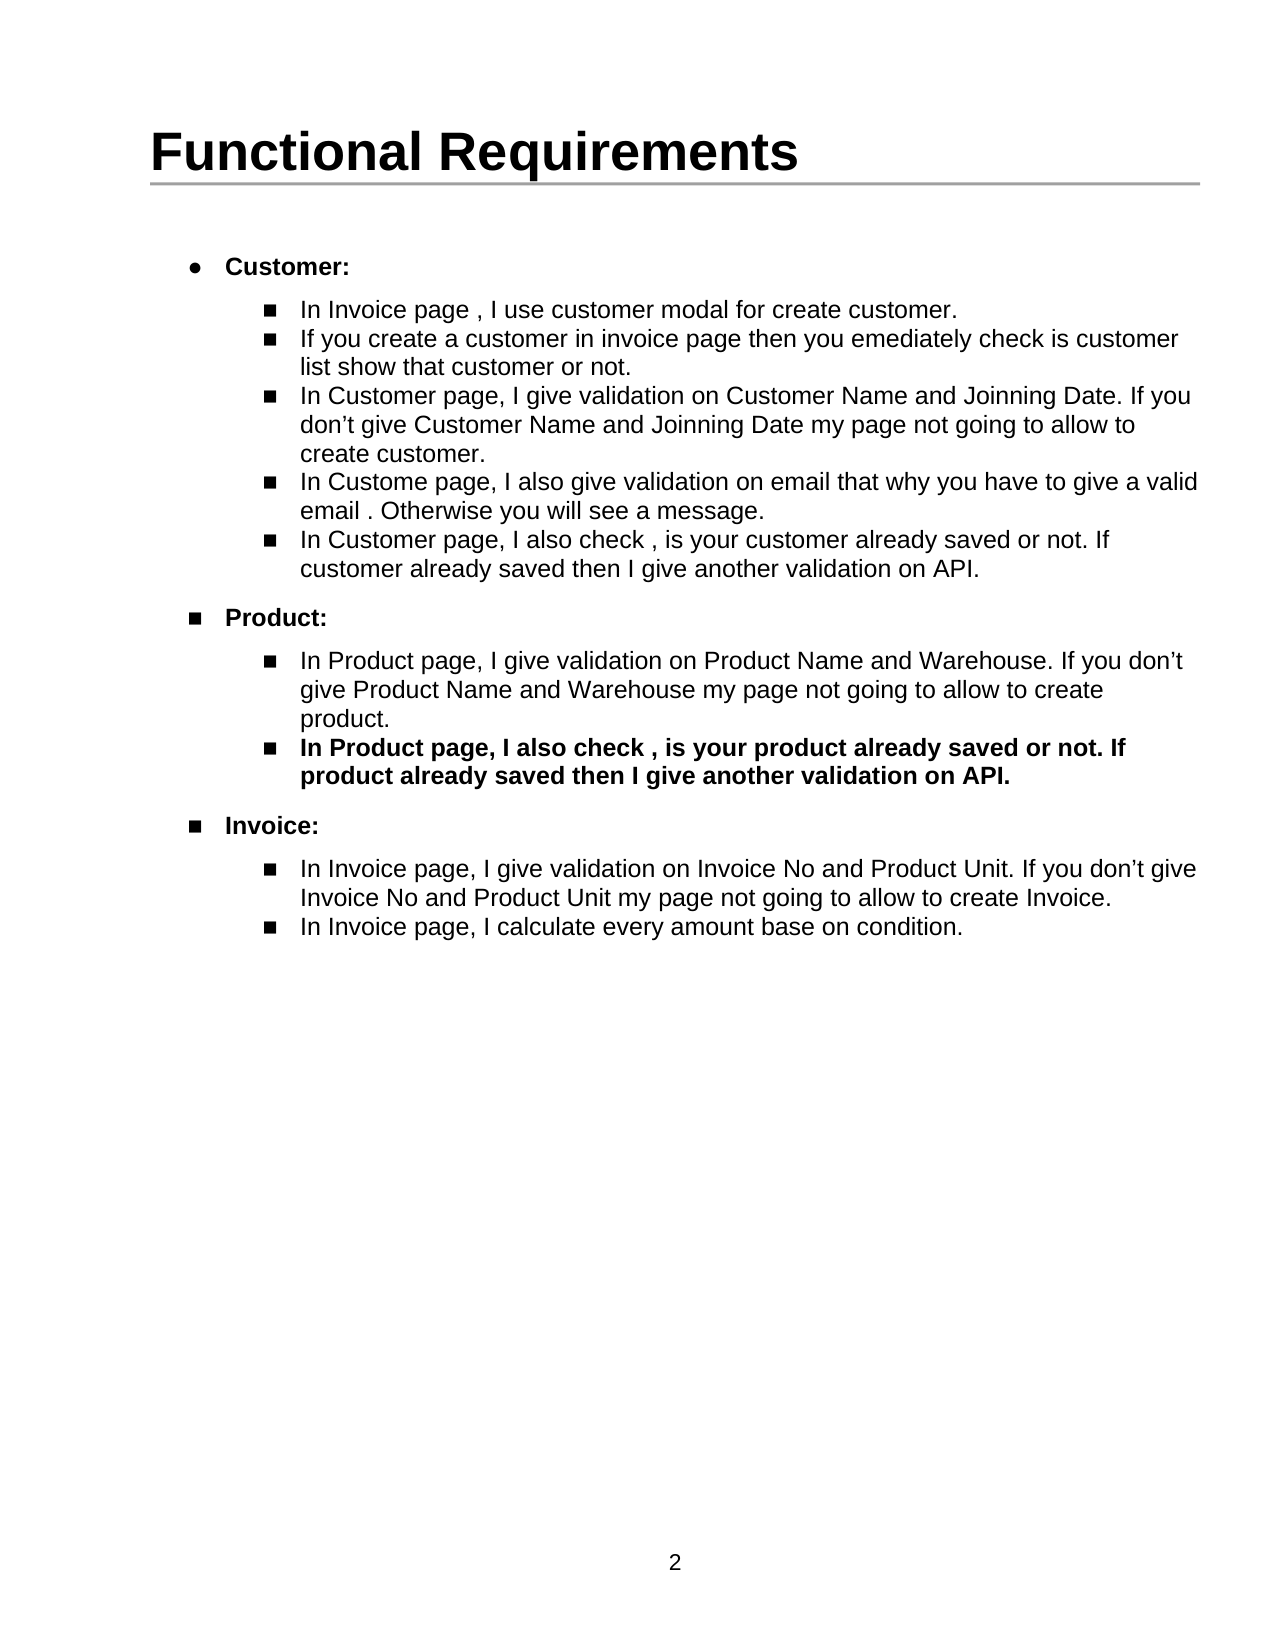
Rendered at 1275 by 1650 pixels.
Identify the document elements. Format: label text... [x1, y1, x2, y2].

list In Invoice page, I give validation on Invoice No and Product Unit. If you don’t give Invoice No and Product Unit my page not going to allow to create Invoice. [262, 854, 1200, 912]
list If you create a customer in invoice page then you emediately check is customer list show that customer or not. [262, 324, 1200, 381]
text Functional Requirements [150, 120, 1200, 182]
list In Customer page, I also check , is your customer already saved or not. If customer already saved then I give another validation on API. [262, 525, 1200, 582]
list Invoice: [187, 811, 1200, 840]
list In Product page, I give validation on Product Name and Warehouse. If you don’t give Product Name and Warehouse my page not going to allow to create product. [262, 646, 1200, 733]
list Product: [187, 603, 1200, 632]
list In Custome page, I also give validation on email that why you have to give a valid email . Otherwise you will see a message. [262, 467, 1200, 525]
list In Product page, I also check , is your product already saved or not. If product already saved then I give another validation on API. [262, 733, 1200, 790]
list In Invoice page , I use customer modal for create customer. [262, 295, 1200, 324]
list Customer: [187, 252, 1200, 281]
list In Invoice page, I calculate every amount base on condition. [262, 912, 1200, 940]
list In Customer page, I give validation on Customer Name and Joinning Date. If you don’t give Customer Name and Joinning Date my page not going to allow to create customer. [262, 381, 1200, 467]
